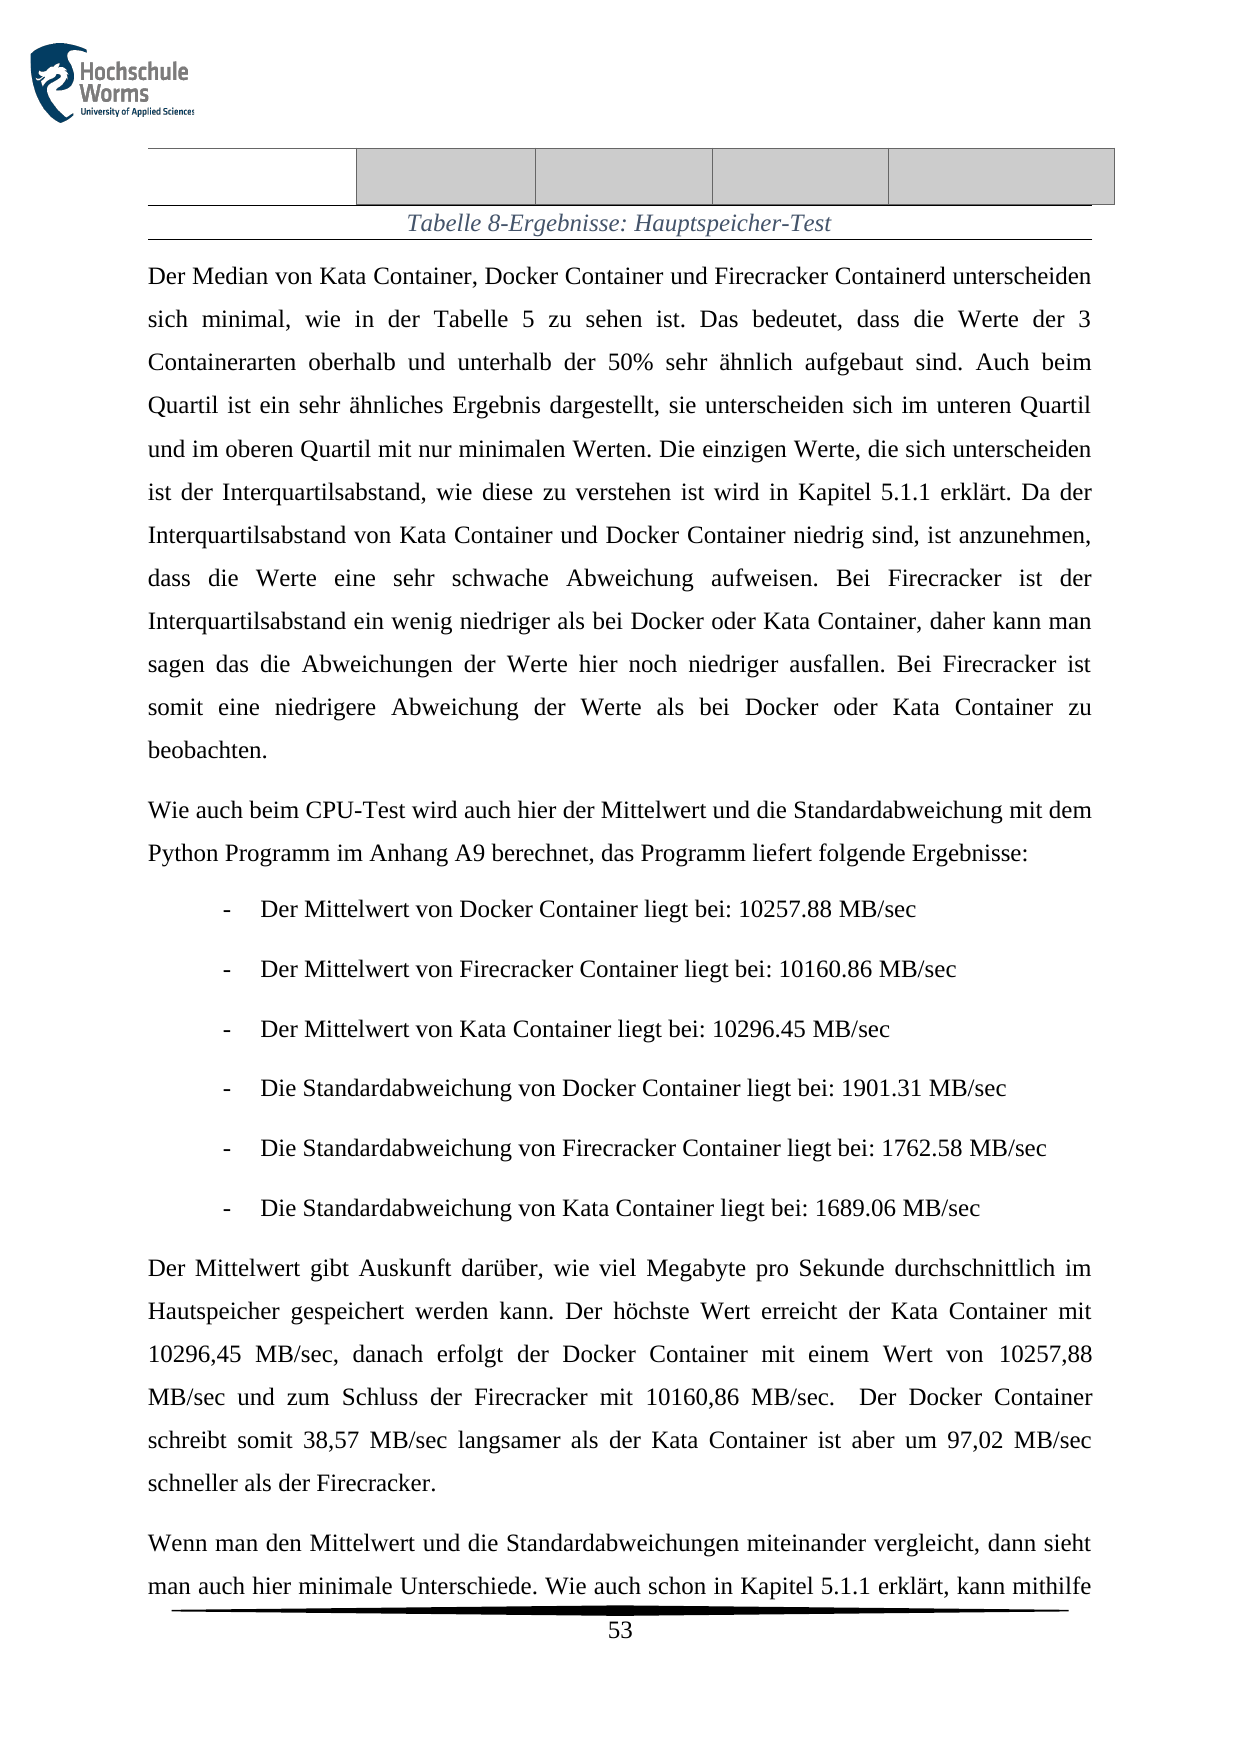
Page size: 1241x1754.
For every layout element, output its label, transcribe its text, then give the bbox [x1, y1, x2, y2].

table_cell [148, 149, 356, 204]
list Der Mittelwert von Kata Container liegt bei: 10296.45 MB/sec [223, 1014, 1092, 1042]
list Die Standardabweichung von Kata Container liegt bei: 1689.06 MB/sec [223, 1193, 1092, 1222]
list Der Mittelwert von Firecracker Container liegt bei: 10160.86 MB/sec [223, 954, 1092, 983]
text Wenn man den Mittelwert und die Standardabweichungen miteinander vergleicht, dann sieht man auch hier minimale Unterschiede. Wie auch schon in Kapitel 5.1.1 erklärt, kann mithilfe [148, 1528, 1092, 1600]
list Die Standardabweichung von Docker Container liegt bei: 1901.31 MB/sec [223, 1073, 1092, 1102]
table_cell [536, 149, 712, 204]
table_cell [357, 149, 535, 204]
list Die Standardabweichung von Firecracker Container liegt bei: 1762.58 MB/sec [223, 1133, 1092, 1162]
table_cell [889, 149, 1114, 204]
text Tabelle 8-Ergebnisse: Hauptspeicher-Test [148, 206, 1092, 239]
text Der Median von Kata Container, Docker Container und Firecracker Containerd unterscheiden sich minimal, wie in der Tabelle 5 zu sehen ist. Das bedeutet, dass die Werte der 3 Containerarten oberhalb und unterhalb der 50% sehr ähnlich aufgebaut sind. Auch beim Quartil ist ein sehr ähnliches Ergebnis dargestellt, sie unterscheiden sich im unteren Quartil und im oberen Quartil mit nur minimalen Werten. Die einzigen Werte, die sich unterscheiden ist der Interquartilsabstand, wie diese zu verstehen ist wird in Kapitel 5.1.1 erklärt. Da der Interquartilsabstand von Kata Container und Docker Container niedrig sind, ist anzunehmen, dass die Werte eine sehr schwache Abweichung aufweisen. Bei Firecracker ist der Interquartilsabstand ein wenig niedriger als bei Docker oder Kata Container, daher kann man sagen das die Abweichungen der Werte hier noch niedriger ausfallen. Bei Firecracker ist somit eine niedrigere Abweichung der Werte als bei Docker oder Kata Container zu beobachten. [148, 261, 1092, 764]
text Wie auch beim CPU-Test wird auch hier der Mittelwert und die Standardabweichung mit dem Python Programm im Anhang A9 berechnet, das Programm liefert folgende Ergebnisse: [148, 795, 1092, 867]
table_cell [713, 149, 888, 204]
text Der Mittelwert gibt Auskunft darüber, wie viel Megabyte pro Sekunde durchschnittlich im Hautspeicher gespeichert werden kann. Der höchste Wert erreicht der Kata Container mit 10296,45 MB/sec, danach erfolgt der Docker Container mit einem Wert von 10257,88 MB/sec und zum Schluss der Firecracker mit 10160,86 MB/sec. Der Docker Container schreibt somit 38,57 MB/sec langsamer als der Kata Container ist aber um 97,02 MB/sec schneller als der Firecracker. [148, 1253, 1092, 1497]
list Der Mittelwert von Docker Container liegt bei: 10257.88 MB/sec [223, 894, 1092, 923]
